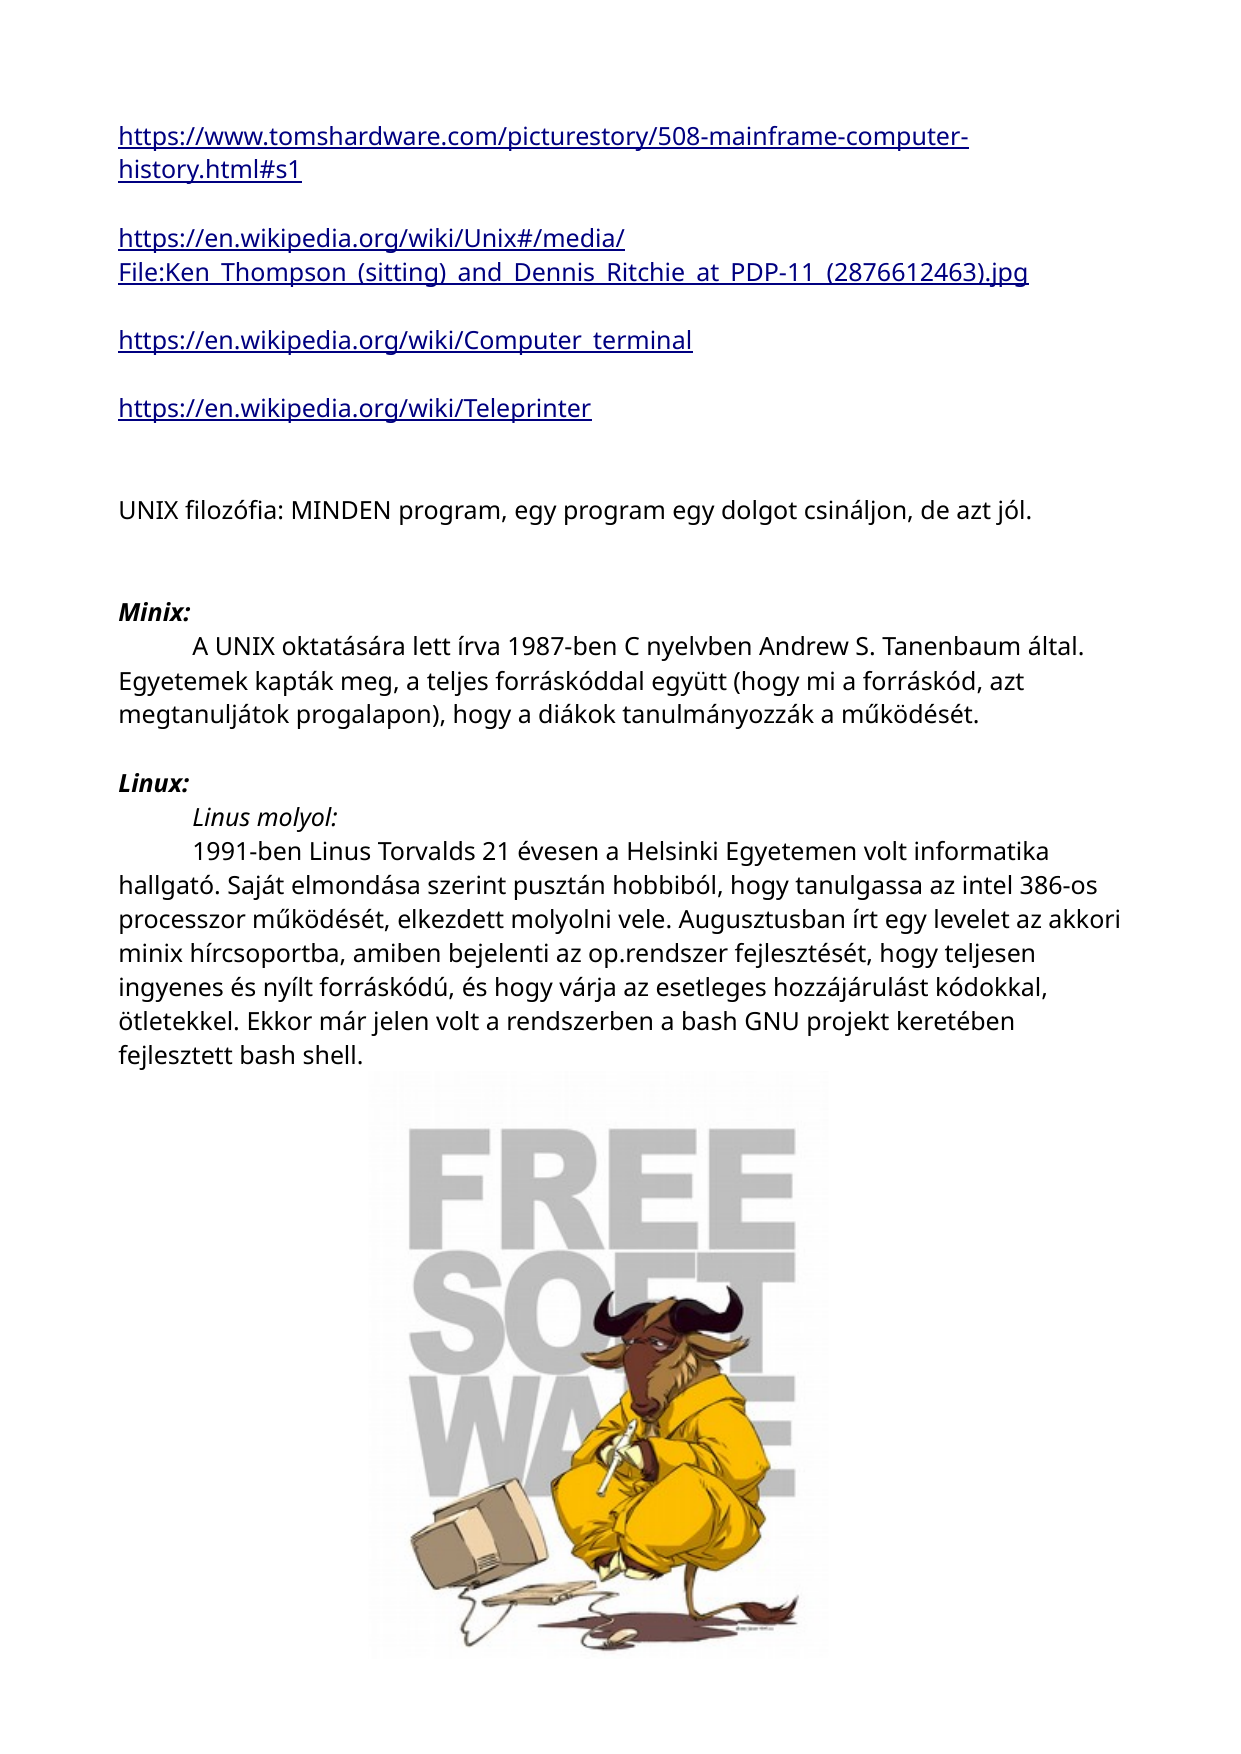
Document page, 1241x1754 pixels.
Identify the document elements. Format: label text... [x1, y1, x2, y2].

text https://en.wikipedia.org/wiki/Computer_terminal [118, 322, 1122, 357]
text Minix: [118, 595, 1122, 629]
text Linus molyol: [118, 799, 1122, 833]
text https://en.wikipedia.org/wiki/Teleprinter [118, 391, 1122, 425]
text https://en.wikipedia.org/wiki/Unix#/media/File:Ken_Thompson_(sitting)_and_Dennis_Ritchie_at_PDP-11_(2876612463).jpg [118, 220, 1122, 288]
text https://www.tomshardware.com/picturestory/508-mainframe-computer-history.html#s1 [118, 118, 1122, 186]
text Linux: [118, 765, 1122, 799]
text UNIX filozófia: MINDEN program, egy program egy dolgot csináljon, de azt jól. [118, 493, 1122, 527]
picture [367, 1071, 829, 1659]
text 1991-ben Linus Torvalds 21 évesen a Helsinki Egyetemen volt informatika hallgató. Saját elmondása szerint pusztán hobbiból, hogy tanulgassa az intel 386-os processzor működését, elkezdett molyolni vele. Augusztusban írt egy levelet az akkori minix hírcsoportba, amiben bejelenti az op.rendszer fejlesztését, hogy teljesen ingyenes és nyílt forráskódú, és hogy várja az esetleges hozzájárulást kódokkal, ötletekkel. Ekkor már jelen volt a rendszerben a bash GNU projekt keretében fejlesztett bash shell. [118, 833, 1122, 1072]
text A UNIX oktatására lett írva 1987-ben C nyelvben Andrew S. Tanenbaum által. Egyetemek kapták meg, a teljes forráskóddal együtt (hogy mi a forráskód, azt megtanuljátok progalapon), hogy a diákok tanulmányozzák a működését. [118, 629, 1122, 731]
